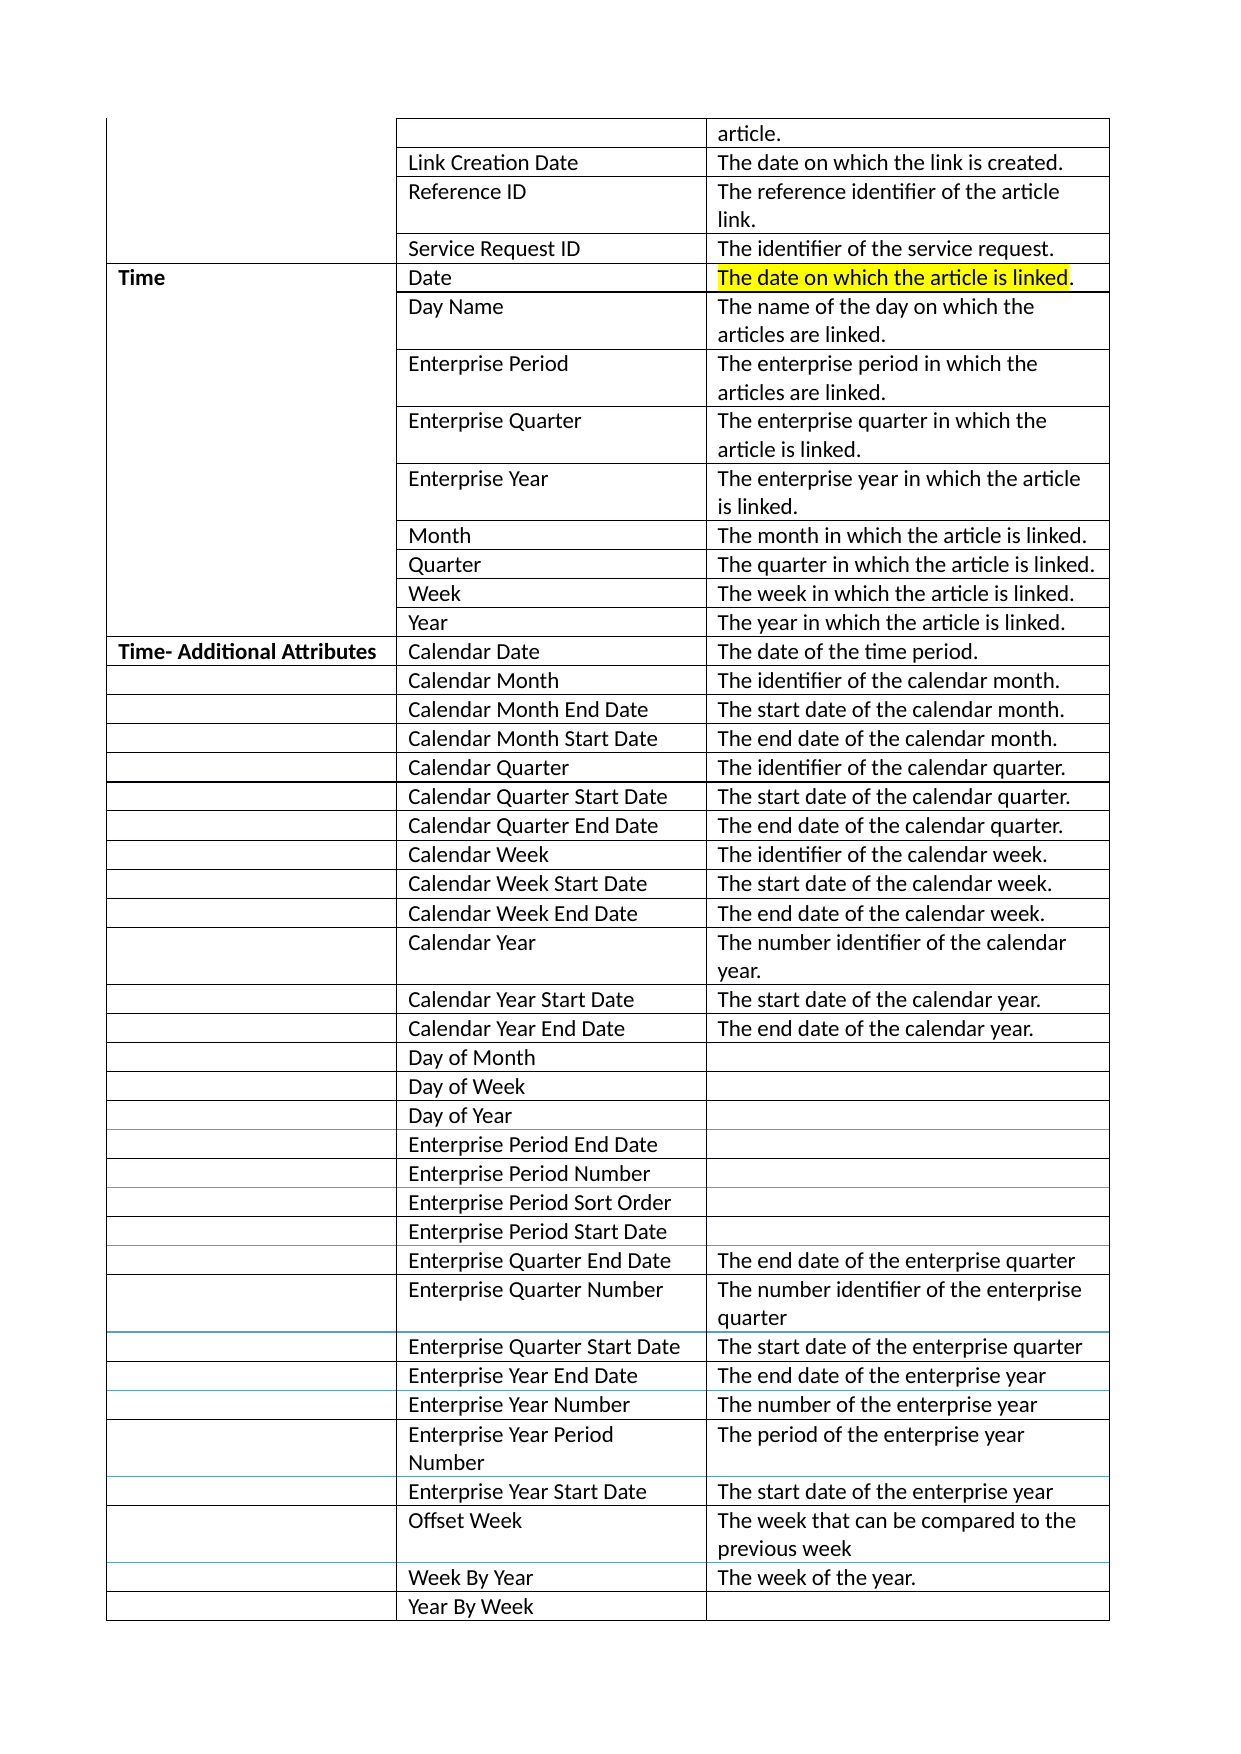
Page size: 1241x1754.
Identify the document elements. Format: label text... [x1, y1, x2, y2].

table_cell [107, 1130, 396, 1158]
table_cell The period of the enterprise year [707, 1420, 1109, 1476]
table_cell The identifier of the calendar quarter. [707, 753, 1109, 781]
table_cell Enterprise Year [397, 464, 706, 520]
table_cell The enterprise period in which the articles are linked. [707, 350, 1109, 406]
table_cell The end date of the calendar month. [707, 724, 1109, 752]
table_cell [107, 1592, 396, 1620]
table_cell [107, 1043, 396, 1071]
table_cell [707, 1101, 1109, 1129]
table_cell [397, 119, 706, 147]
table_cell The month in which the article is linked. [707, 521, 1109, 549]
table_cell Week [397, 579, 706, 607]
table_cell [107, 1072, 396, 1100]
table_cell [107, 666, 396, 694]
table_cell The start date of the calendar week. [707, 870, 1109, 898]
table_cell [107, 695, 396, 723]
table_cell [107, 1362, 396, 1389]
table_cell [107, 1217, 396, 1245]
table_cell Quarter [397, 550, 706, 578]
table_cell The year in which the article is linked. [707, 608, 1109, 636]
table_cell The start date of the calendar month. [707, 695, 1109, 723]
table_cell Enterprise Period Number [397, 1159, 706, 1187]
table_cell [707, 1592, 1109, 1620]
table_cell Calendar Year Start Date [397, 985, 706, 1013]
table_cell Time [107, 264, 396, 636]
table_cell Enterprise Year Period Number [397, 1420, 706, 1476]
table_cell The number of the enterprise year [707, 1391, 1109, 1419]
table_cell Day of Year [397, 1101, 706, 1129]
table_cell Time- Additional Attributes [107, 637, 396, 665]
table_cell Enterprise Period Sort Order [397, 1188, 706, 1216]
table_cell Enterprise Year Number [397, 1391, 706, 1419]
table_cell Reference ID [397, 177, 706, 233]
table_cell The start date of the enterprise quarter [707, 1333, 1109, 1361]
table_cell [107, 1563, 396, 1591]
table_cell The number identifier of the calendar year. [707, 928, 1109, 984]
table_cell Enterprise Period [397, 350, 706, 406]
table_cell The week in which the article is linked. [707, 579, 1109, 607]
table_cell [107, 1188, 396, 1216]
table_cell The number identifier of the enterprise quarter [707, 1275, 1109, 1331]
table_cell The end date of the calendar year. [707, 1014, 1109, 1042]
table_cell The end date of the calendar quarter. [707, 811, 1109, 839]
table_cell [707, 1072, 1109, 1100]
table_cell Year By Week [397, 1592, 706, 1620]
table_cell [107, 1246, 396, 1274]
table_cell Day Name [397, 293, 706, 348]
table_cell [107, 928, 396, 984]
table_cell Calendar Week [397, 841, 706, 868]
table_cell Day of Month [397, 1043, 706, 1071]
table_cell [107, 899, 396, 927]
table_cell [107, 1477, 396, 1505]
table_cell Year [397, 608, 706, 636]
table_cell [107, 1014, 396, 1042]
table_cell [107, 811, 396, 839]
table_cell [107, 724, 396, 752]
table_cell The date on which the article is linked. [707, 264, 1109, 291]
table_cell [707, 1217, 1109, 1245]
table_cell [107, 870, 396, 898]
table_cell Date [397, 264, 706, 291]
table_cell Week By Year [397, 1563, 706, 1591]
table_cell Enterprise Year End Date [397, 1362, 706, 1389]
table_cell Calendar Quarter End Date [397, 811, 706, 839]
table_cell The date of the time period. [707, 637, 1109, 665]
table_cell The enterprise quarter in which the article is linked. [707, 407, 1109, 463]
table_cell The name of the day on which the articles are linked. [707, 293, 1109, 348]
table_cell Calendar Date [397, 637, 706, 665]
table_cell Calendar Week End Date [397, 899, 706, 927]
table_cell Enterprise Year Start Date [397, 1477, 706, 1505]
table_cell [107, 753, 396, 781]
table_cell [107, 118, 396, 262]
table_cell [107, 1420, 396, 1476]
table_cell The identifier of the calendar week. [707, 841, 1109, 868]
table_cell Calendar Month Start Date [397, 724, 706, 752]
table_cell Enterprise Period End Date [397, 1130, 706, 1158]
table_cell The start date of the enterprise year [707, 1477, 1109, 1505]
table_cell Calendar Year [397, 928, 706, 984]
table_cell [107, 985, 396, 1013]
table_cell [107, 1391, 396, 1419]
table_cell The date on which the link is created. [707, 148, 1109, 176]
table_cell [707, 1159, 1109, 1187]
table_cell Month [397, 521, 706, 549]
table_cell The end date of the enterprise quarter [707, 1246, 1109, 1274]
table_cell The end date of the calendar week. [707, 899, 1109, 927]
table_cell Calendar Month End Date [397, 695, 706, 723]
table_cell The start date of the calendar quarter. [707, 783, 1109, 810]
table_cell The reference identifier of the article link. [707, 177, 1109, 233]
table_cell [107, 1159, 396, 1187]
table_cell Offset Week [397, 1506, 706, 1562]
table_cell Calendar Week Start Date [397, 870, 706, 898]
table_cell Enterprise Quarter End Date [397, 1246, 706, 1274]
table_cell [707, 1130, 1109, 1158]
table_cell The enterprise year in which the article is linked. [707, 464, 1109, 520]
table_cell Calendar Quarter Start Date [397, 783, 706, 810]
table_cell Day of Week [397, 1072, 706, 1100]
table_cell Calendar Month [397, 666, 706, 694]
table_cell Enterprise Quarter Number [397, 1275, 706, 1331]
table_cell Calendar Quarter [397, 753, 706, 781]
table_cell Service Request ID [397, 234, 706, 262]
table_cell The week of the year. [707, 1563, 1109, 1591]
table_cell Enterprise Quarter [397, 407, 706, 463]
table_cell The quarter in which the article is linked. [707, 550, 1109, 578]
table_cell The identifier of the service request. [707, 234, 1109, 262]
table_cell Enterprise Quarter Start Date [397, 1333, 706, 1361]
table_cell article. [707, 119, 1109, 147]
table_cell [107, 1333, 396, 1361]
table_cell [107, 1506, 396, 1562]
table_cell The identifier of the calendar month. [707, 666, 1109, 694]
table_cell Link Creation Date [397, 148, 706, 176]
table_cell [707, 1043, 1109, 1071]
table_cell The week that can be compared to the previous week [707, 1506, 1109, 1562]
table_cell Enterprise Period Start Date [397, 1217, 706, 1245]
table_cell [707, 1188, 1109, 1216]
table_cell Calendar Year End Date [397, 1014, 706, 1042]
table_cell [107, 841, 396, 868]
table_cell The start date of the calendar year. [707, 985, 1109, 1013]
table_cell [107, 1275, 396, 1331]
table_cell [107, 1101, 396, 1129]
table_cell The end date of the enterprise year [707, 1362, 1109, 1389]
table_cell [107, 783, 396, 810]
